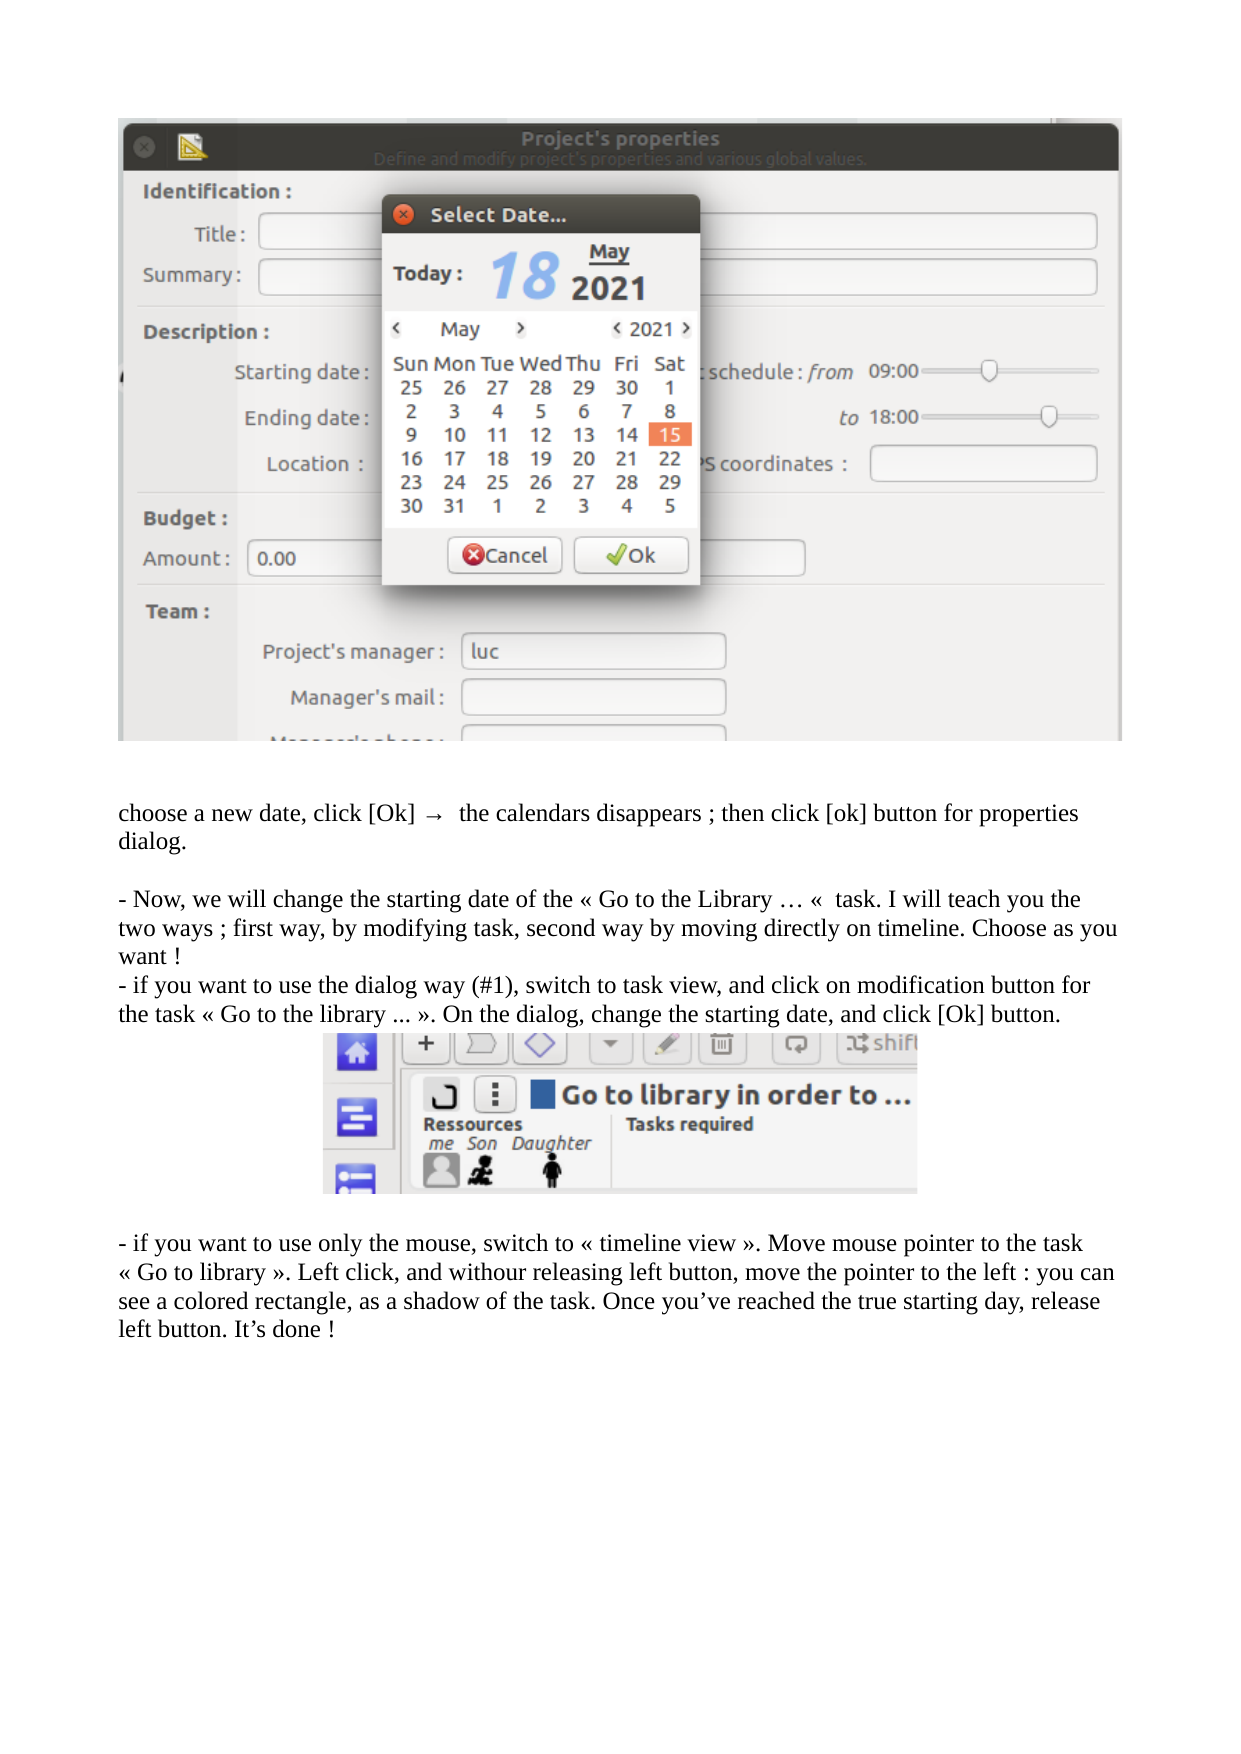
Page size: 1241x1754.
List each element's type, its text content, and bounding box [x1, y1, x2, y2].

picture [118, 118, 1123, 741]
text - Now, we will change the starting date of the « Go to the Library … « task. I will teach you the two ways ; first way, by modifying task, second way by moving directly on timeline. Choose as you want ! [118, 884, 1122, 970]
text - if you want to use the dialog way (#1), switch to task view, and click on modification button for the task « Go to the library ... ». On the dialog, change the starting date, and click [Ok] button. [118, 970, 1122, 1028]
picture [322, 1033, 918, 1194]
text choose a new date, click [Ok] → the calendars disappears ; then click [ok] button for properties dialog. [118, 798, 1122, 855]
text - if you want to use only the mouse, switch to « timeline view ». Move mouse pointer to the task « Go to library ». Left click, and withour releasing left button, move the pointer to the left : you can see a colored rectangle, as a shadow of the task. Once you’ve reached the true starting day, release left button. It’s done ! [118, 1228, 1122, 1343]
